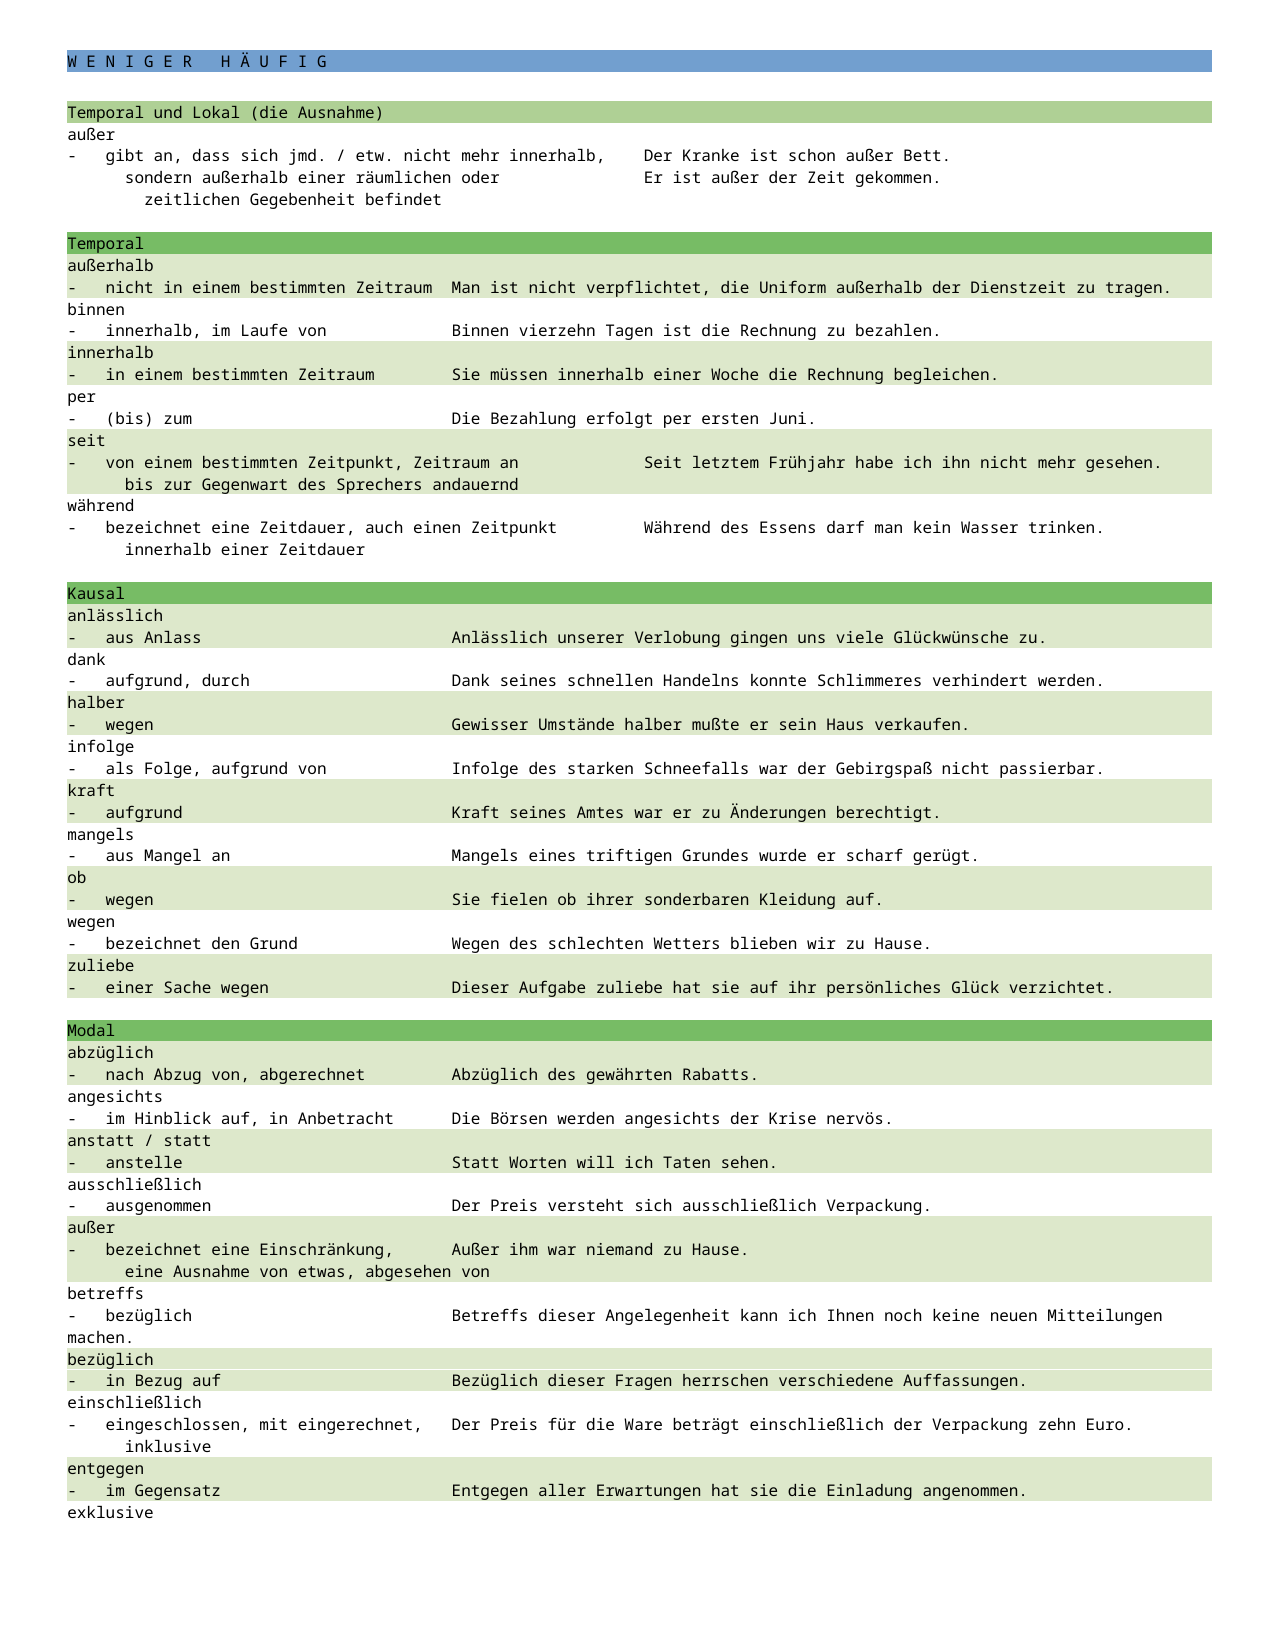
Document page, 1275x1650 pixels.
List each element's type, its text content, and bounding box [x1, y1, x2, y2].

text während [67, 494, 1214, 516]
text zuliebe [67, 954, 1214, 976]
text sondern außerhalb einer räumlichen oder Er ist außer der Zeit gekommen. [67, 166, 1214, 188]
text anstatt / statt [67, 1129, 1214, 1151]
text angesichts [67, 1085, 1214, 1107]
text - nicht in einem bestimmten Zeitraum Man ist nicht verpflichtet, die Uniform außerhalb der Dienstzeit zu tragen. [67, 276, 1214, 298]
text innerhalb [67, 341, 1214, 363]
text - bezeichnet den Grund Wegen des schlechten Wetters blieben wir zu Hause. [67, 932, 1214, 954]
text Modal [67, 1019, 1214, 1041]
text bis zur Gegenwart des Sprechers andauernd [67, 473, 1214, 494]
text bezüglich [67, 1348, 1214, 1369]
text außer [67, 1216, 1214, 1238]
text Temporal [67, 232, 1214, 254]
text ausschließlich [67, 1173, 1214, 1194]
text - bezeichnet eine Zeitdauer, auch einen Zeitpunkt Während des Essens darf man kein Wasser trinken. [67, 516, 1214, 538]
text - aufgrund, durch Dank seines schnellen Handelns konnte Schlimmeres verhindert werden. [67, 669, 1214, 691]
text außerhalb [67, 254, 1214, 276]
text - in einem bestimmten Zeitraum Sie müssen innerhalb einer Woche die Rechnung begleichen. [67, 363, 1214, 385]
text dank [67, 648, 1214, 669]
text - wegen Sie fielen ob ihrer sonderbaren Kleidung auf. [67, 888, 1214, 910]
text entgegen [67, 1457, 1214, 1479]
text - wegen Gewisser Umstände halber mußte er sein Haus verkaufen. [67, 713, 1214, 735]
text eine Ausnahme von etwas, abgesehen von [67, 1260, 1214, 1282]
text - bezüglich Betreffs dieser Angelegenheit kann ich Ihnen noch keine neuen Mitteilungen machen. [67, 1304, 1214, 1348]
text binnen [67, 298, 1214, 319]
text - im Hinblick auf, in Anbetracht Die Börsen werden angesichts der Krise nervös. [67, 1107, 1214, 1129]
text - bezeichnet eine Einschränkung, Außer ihm war niemand zu Hause. [67, 1238, 1214, 1260]
text - (bis) zum Die Bezahlung erfolgt per ersten Juni. [67, 407, 1214, 429]
text kraft [67, 779, 1214, 801]
text seit [67, 429, 1214, 451]
text - im Gegensatz Entgegen aller Erwartungen hat sie die Einladung angenommen. [67, 1479, 1214, 1501]
text ob [67, 866, 1214, 888]
text exklusive [67, 1501, 1214, 1523]
text - nach Abzug von, abgerechnet Abzüglich des gewährten Rabatts. [67, 1063, 1214, 1085]
text - gibt an, dass sich jmd. / etw. nicht mehr innerhalb, Der Kranke ist schon außer Bett. [67, 144, 1214, 166]
text Kausal [67, 582, 1214, 604]
text zeitlichen Gegebenheit befindet [67, 188, 1214, 210]
text - als Folge, aufgrund von Infolge des starken Schneefalls war der Gebirgspaß nicht passierbar. [67, 757, 1214, 779]
text betreffs [67, 1282, 1214, 1304]
text - von einem bestimmten Zeitpunkt, Zeitraum an Seit letztem Frühjahr habe ich ihn nicht mehr gesehen. [67, 451, 1214, 473]
text anlässlich [67, 604, 1214, 626]
text - aus Anlass Anlässlich unserer Verlobung gingen uns viele Glückwünsche zu. [67, 626, 1214, 648]
text wegen [67, 910, 1214, 932]
text - aus Mangel an Mangels eines triftigen Grundes wurde er scharf gerügt. [67, 844, 1214, 866]
text außer [67, 123, 1214, 144]
text inklusive [67, 1435, 1214, 1457]
text - einer Sache wegen Dieser Aufgabe zuliebe hat sie auf ihr persönliches Glück verzichtet. [67, 976, 1214, 998]
text - in Bezug auf Bezüglich dieser Fragen herrschen verschiedene Auffassungen. [67, 1369, 1214, 1391]
text - anstelle Statt Worten will ich Taten sehen. [67, 1151, 1214, 1173]
text - innerhalb, im Laufe von Binnen vierzehn Tagen ist die Rechnung zu bezahlen. [67, 319, 1214, 341]
text - eingeschlossen, mit eingerechnet, Der Preis für die Ware beträgt einschließlich der Verpackung zehn Euro. [67, 1413, 1214, 1435]
text Temporal und Lokal (die Ausnahme) [67, 101, 1214, 123]
text halber [67, 691, 1214, 713]
text W E N I G E R H Ä U F I G [67, 50, 1214, 72]
text - aufgrund Kraft seines Amtes war er zu Änderungen berechtigt. [67, 801, 1214, 823]
text infolge [67, 735, 1214, 757]
text - ausgenommen Der Preis versteht sich ausschließlich Verpackung. [67, 1194, 1214, 1216]
text per [67, 385, 1214, 407]
text mangels [67, 823, 1214, 844]
text einschließlich [67, 1391, 1214, 1413]
text innerhalb einer Zeitdauer [67, 538, 1214, 560]
text abzüglich [67, 1041, 1214, 1063]
